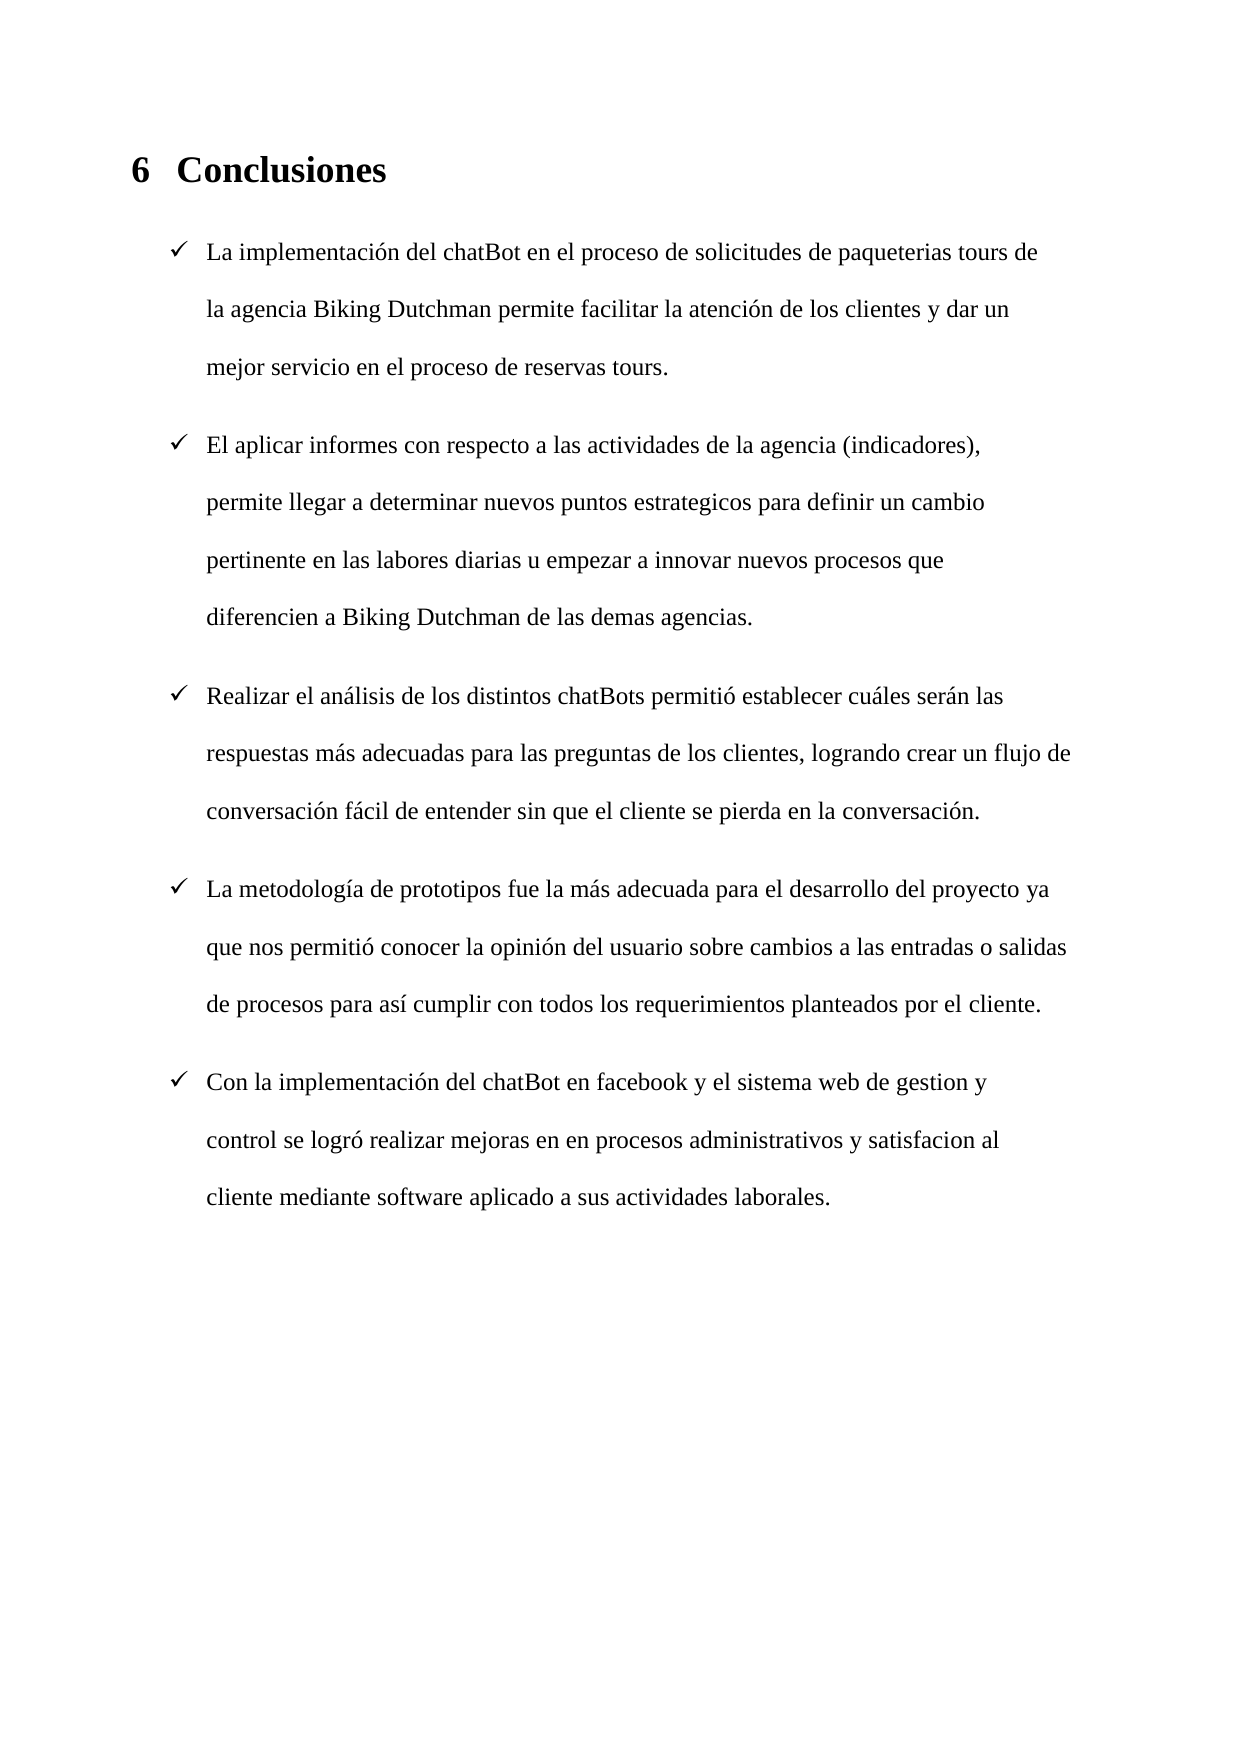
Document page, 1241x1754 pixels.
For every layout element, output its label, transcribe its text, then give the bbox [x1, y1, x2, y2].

list Con la implementación del chatBot en facebook y el sistema web de gestion y control se logró realizar mejoras en en procesos administrativos y satisfacion al cliente mediante software aplicado a sus actividades laborales. [169, 1067, 1048, 1211]
subtitle Conclusiones [131, 147, 1194, 190]
list El aplicar informes con respecto a las actividades de la agencia (indicadores), permite llegar a determinar nuevos puntos estrategicos para definir un cambio pertinente en las labores diarias u empezar a innovar nuevos procesos que diferencien a Biking Dutchman de las demas agencias. [169, 430, 1053, 631]
list La metodología de prototipos fue la más adecuada para el desarrollo del proyecto ya que nos permitió conocer la opinión del usuario sobre cambios a las entradas o salidas de procesos para así cumplir con todos los requerimientos planteados por el cliente. [169, 874, 1067, 1018]
list La implementación del chatBot en el proceso de solicitudes de paqueterias tours de la agencia Biking Dutchman permite facilitar la atención de los clientes y dar un mejor servicio en el proceso de reservas tours. [169, 237, 1040, 380]
list Realizar el análisis de los distintos chatBots permitió establecer cuáles serán las respuestas más adecuadas para las preguntas de los clientes, logrando crear un flujo de conversación fácil de entender sin que el cliente se pierda en la conversación. [169, 681, 1072, 824]
